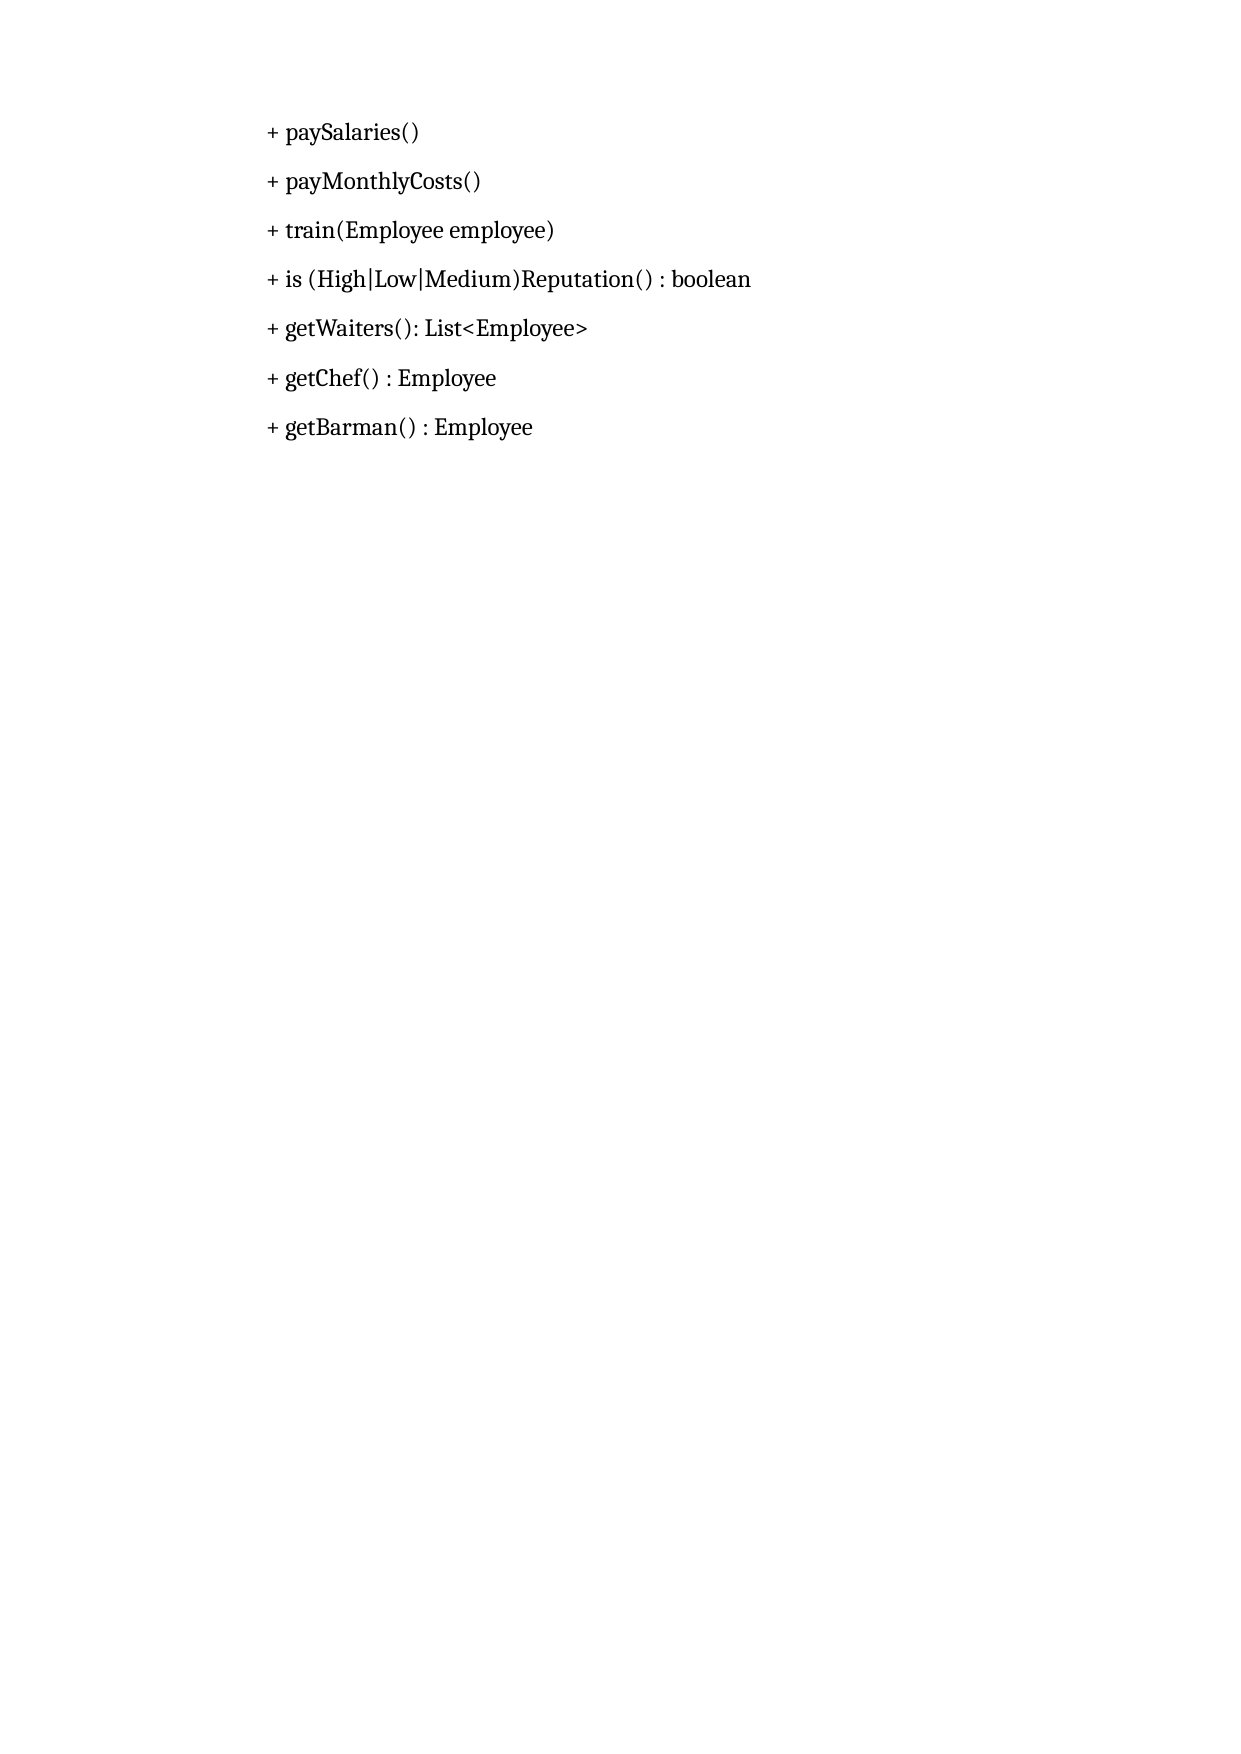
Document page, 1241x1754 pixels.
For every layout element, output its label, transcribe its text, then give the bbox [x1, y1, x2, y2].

text + train(Employee employee) [118, 216, 1122, 245]
text + getChef() : Employee [118, 363, 1122, 392]
text + getBarman() : Employee [118, 412, 1122, 441]
text + getWaiters(): List<Employee> [118, 314, 1122, 343]
text + payMonthlyCosts() [118, 167, 1122, 196]
text + paySalaries() [118, 118, 1122, 147]
text + is (High|Low|Medium)Reputation() : boolean [118, 265, 1122, 294]
